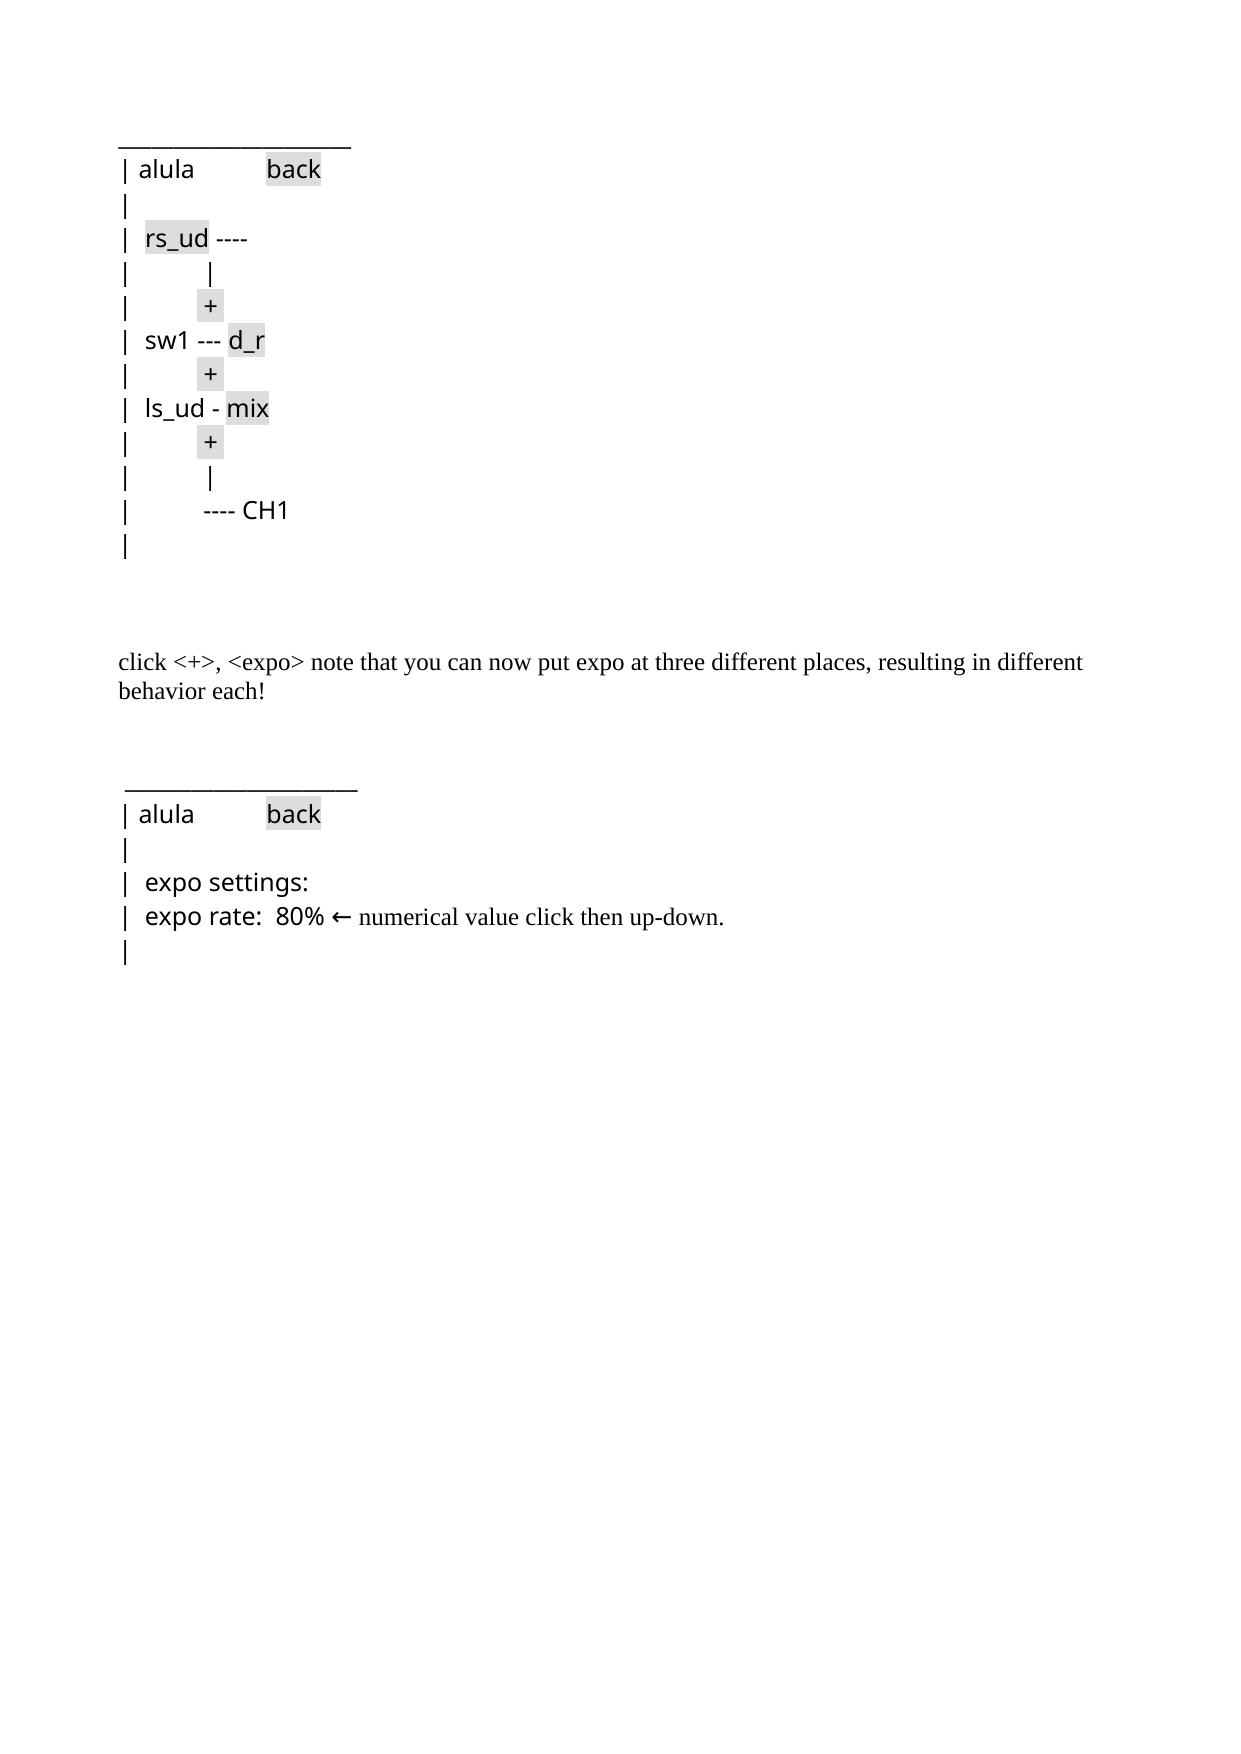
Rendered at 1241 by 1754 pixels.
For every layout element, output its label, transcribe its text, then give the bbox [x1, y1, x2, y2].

text _____________________ [118, 762, 1122, 796]
text | [118, 830, 1122, 864]
text | + [118, 357, 1122, 391]
text | expo settings: [118, 864, 1122, 898]
text | alula back [118, 796, 1122, 830]
text _____________________ [118, 118, 1122, 152]
text | [118, 527, 1122, 561]
text | | [118, 254, 1122, 288]
text | [118, 932, 1122, 967]
text | alula back [118, 152, 1122, 186]
text | + [118, 425, 1122, 459]
text | rs_ud ---- [118, 220, 1122, 254]
text | sw1 --- d_r [118, 322, 1122, 357]
text | ls_ud - mix [118, 391, 1122, 425]
text | expo rate: 80% ← numerical value click then up-down. [118, 898, 1122, 932]
text | ---- CH1 [118, 493, 1122, 527]
text | [118, 186, 1122, 220]
text | + [118, 288, 1122, 322]
text | | [118, 459, 1122, 493]
text click <+>, <expo> note that you can now put expo at three different places, resulting in different behavior each! [118, 647, 1122, 705]
